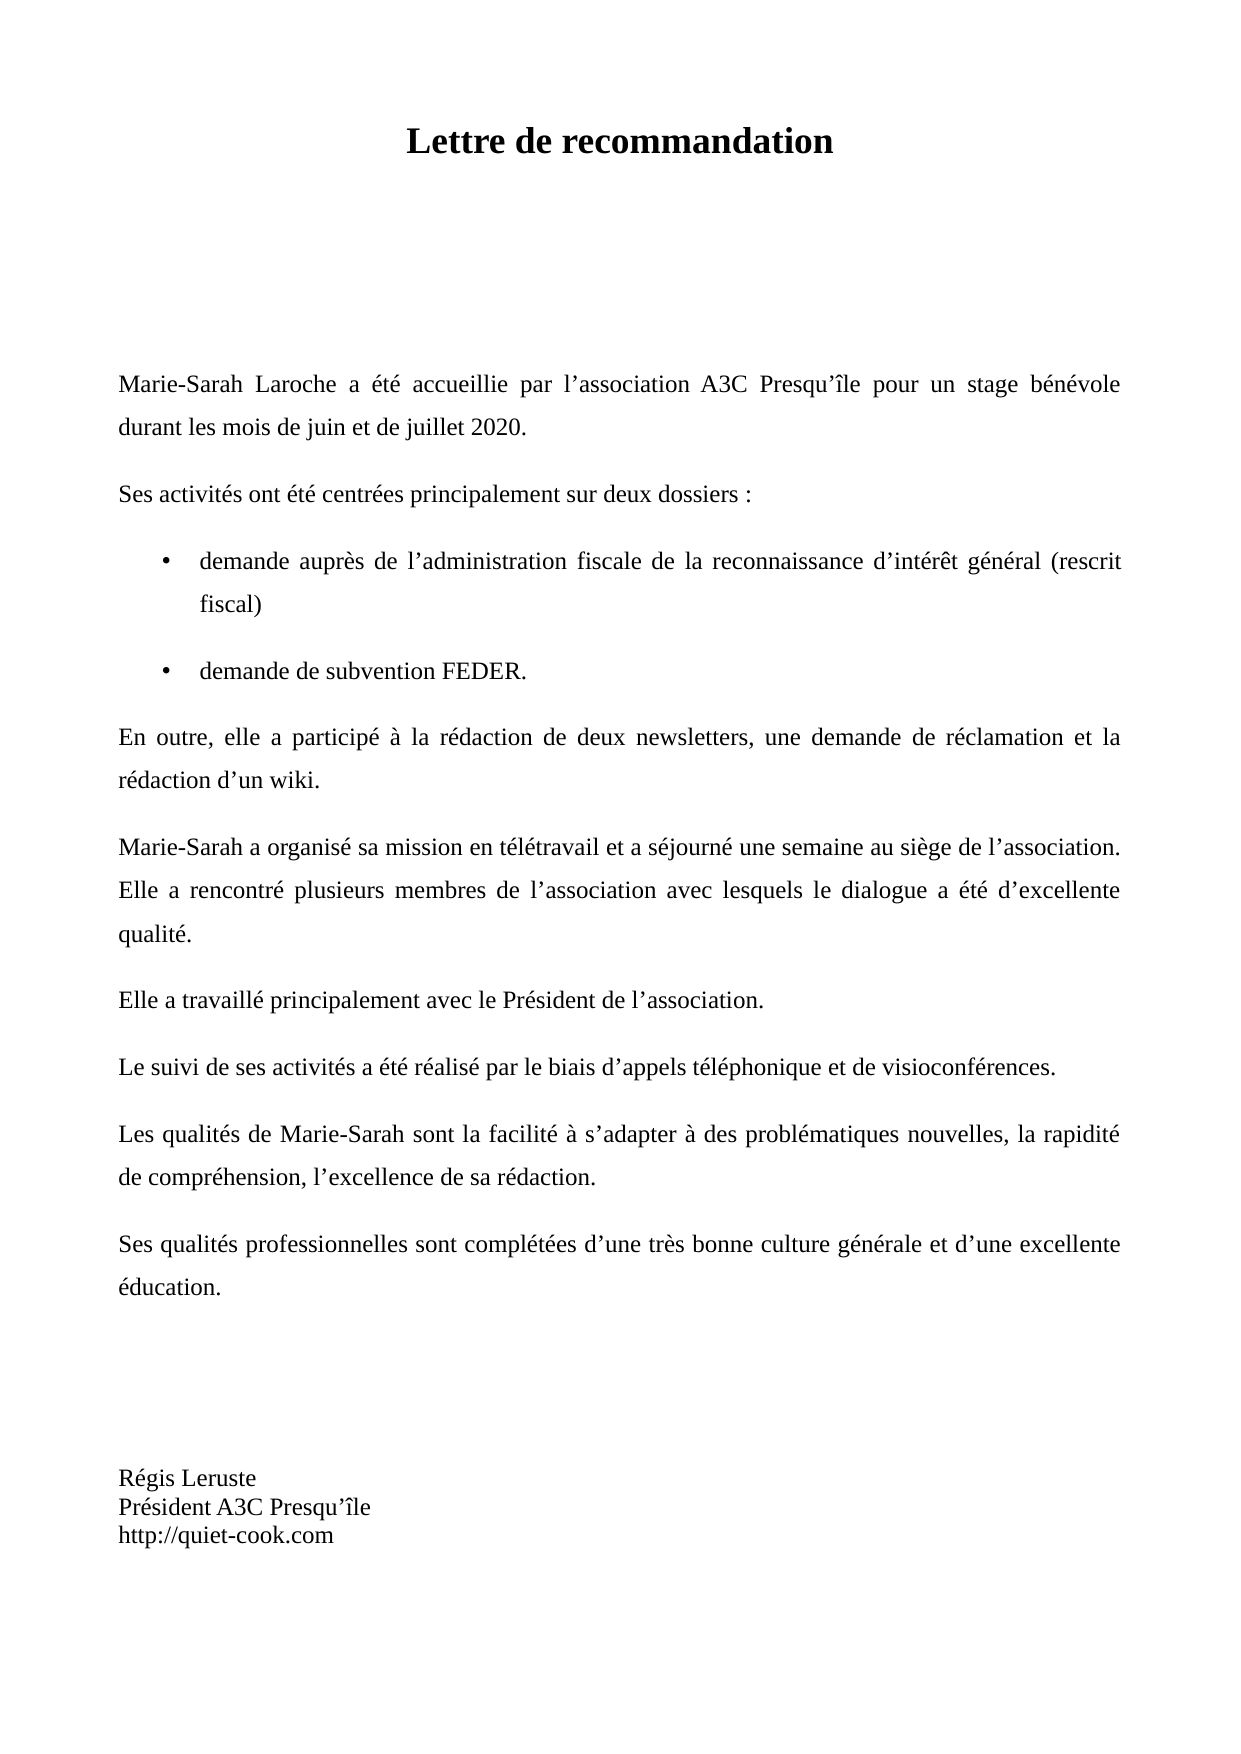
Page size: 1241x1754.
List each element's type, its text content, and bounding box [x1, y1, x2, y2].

list demande auprès de l’administration fiscale de la reconnaissance d’intérêt général (rescrit fiscal) [162, 546, 1122, 618]
text http://quiet-cook.com [118, 1521, 1122, 1549]
text En outre, elle a participé à la rédaction de deux newsletters, une demande de réclamation et la rédaction d’un wiki. [118, 722, 1122, 794]
text Ses activités ont été centrées principalement sur deux dossiers : [118, 479, 1122, 508]
text Les qualités de Marie-Sarah sont la facilité à s’adapter à des problématiques nouvelles, la rapidité de compréhension, l’excellence de sa rédaction. [118, 1119, 1122, 1191]
text Elle a travaillé principalement avec le Président de l’association. [118, 985, 1122, 1014]
text Ses qualités professionnelles sont complétées d’une très bonne culture générale et d’une excellente éducation. [118, 1229, 1122, 1301]
text Régis Leruste [118, 1463, 1122, 1492]
text Président A3C Presqu’île [118, 1492, 1122, 1521]
text Le suivi de ses activités a été réalisé par le biais d’appels téléphonique et de visioconférences. [118, 1052, 1122, 1081]
list demande de subvention FEDER. [162, 656, 1122, 684]
text Marie-Sarah Laroche a été accueillie par l’association A3C Presqu’île pour un stage bénévole durant les mois de juin et de juillet 2020. [118, 369, 1122, 441]
text Marie-Sarah a organisé sa mission en télétravail et a séjourné une semaine au siège de l’association. Elle a rencontré plusieurs membres de l’association avec lesquels le dialogue a été d’excellente qualité. [118, 832, 1122, 947]
text Lettre de recommandation [118, 118, 1122, 161]
